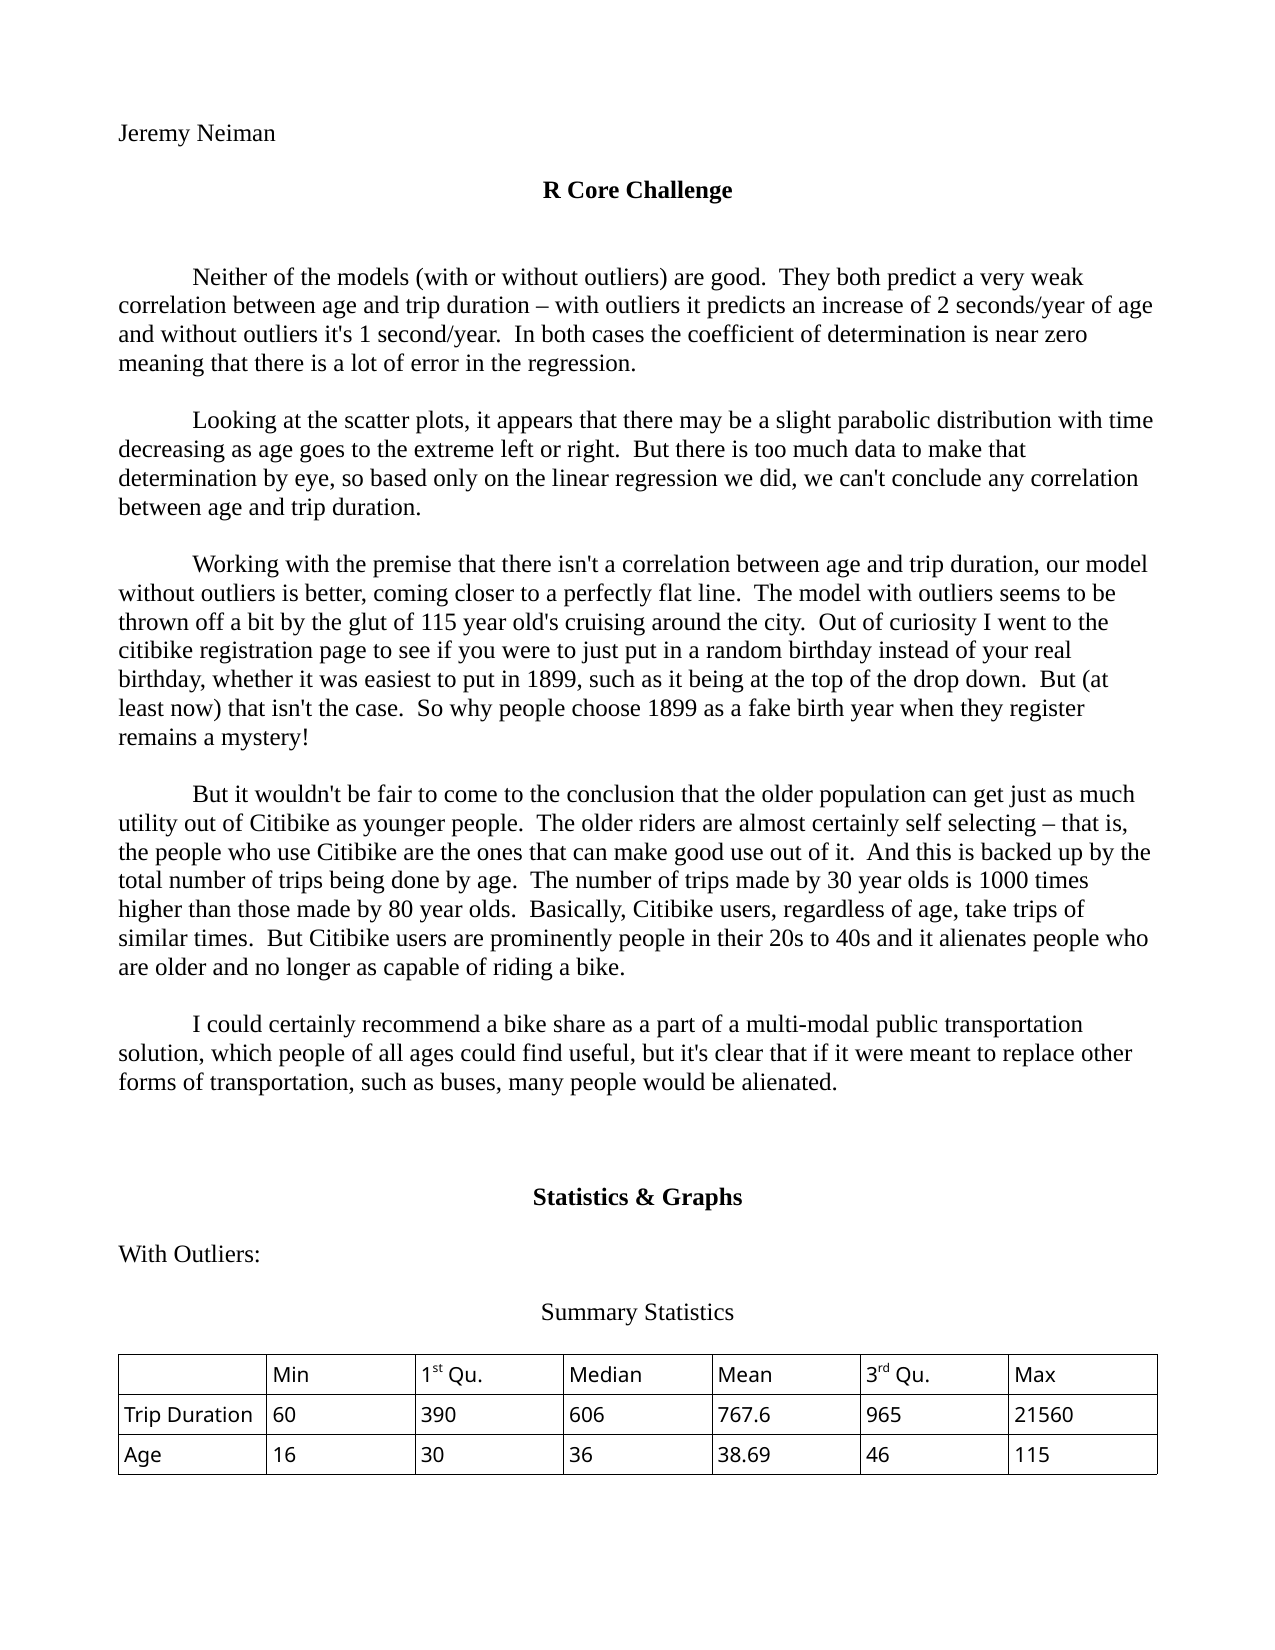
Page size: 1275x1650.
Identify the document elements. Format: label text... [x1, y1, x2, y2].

table_cell 36 [564, 1435, 712, 1474]
table_header 3rd Qu. [861, 1355, 1008, 1394]
table_cell 21560 [1009, 1395, 1157, 1434]
table_header Max [1009, 1355, 1157, 1394]
table_cell 606 [564, 1395, 712, 1434]
table_cell Age [119, 1435, 266, 1474]
table_cell 30 [416, 1435, 563, 1474]
text Statistics & Graphs [118, 1182, 1157, 1211]
table_cell 390 [416, 1395, 563, 1434]
table_header Median [564, 1355, 712, 1394]
table_cell 46 [861, 1435, 1008, 1474]
table_header 1st Qu. [416, 1355, 563, 1394]
table_cell 767.6 [713, 1395, 860, 1434]
text R Core Challenge [118, 176, 1157, 204]
text I could certainly recommend a bike share as a part of a multi-modal public transportation solution, which people of all ages could find useful, but it's clear that if it were meant to replace other forms of transportation, such as buses, many people would be alienated. [118, 1009, 1157, 1096]
text Jeremy Neiman [118, 118, 1157, 147]
table_cell Trip Duration [119, 1395, 266, 1434]
table_header Min [267, 1355, 415, 1394]
text But it wouldn't be fair to come to the conclusion that the older population can get just as much utility out of Citibike as younger people. The older riders are almost certainly self selecting – that is, the people who use Citibike are the ones that can make good use out of it. And this is backed up by the total number of trips being done by age. The number of trips made by 30 year olds is 1000 times higher than those made by 80 year olds. Basically, Citibike users, regardless of age, take trips of similar times. But Citibike users are prominently people in their 20s to 40s and it alienates people who are older and no longer as capable of riding a bike. [118, 779, 1157, 981]
text Summary Statistics [118, 1297, 1157, 1326]
text Working with the premise that there isn't a correlation between age and trip duration, our model without outliers is better, coming closer to a perfectly flat line. The model with outliers seems to be thrown off a bit by the glut of 115 year old's cruising around the city. Out of curiosity I went to the citibike registration page to see if you were to just put in a random birthday instead of your real birthday, whether it was easiest to put in 1899, such as it being at the top of the drop down. But (at least now) that isn't the case. So why people choose 1899 as a fake birth year when they register remains a mystery! [118, 549, 1157, 751]
table_cell 16 [267, 1435, 415, 1474]
text With Outliers: [118, 1239, 1157, 1268]
table_cell 965 [861, 1395, 1008, 1434]
text Neither of the models (with or without outliers) are good. They both predict a very weak correlation between age and trip duration – with outliers it predicts an increase of 2 seconds/year of age and without outliers it's 1 second/year. In both cases the coefficient of determination is near zero meaning that there is a lot of error in the regression. [118, 262, 1157, 377]
table_cell 38.69 [713, 1435, 860, 1474]
table_header Mean [713, 1355, 860, 1394]
table_header [119, 1355, 266, 1394]
text Looking at the scatter plots, it appears that there may be a slight parabolic distribution with time decreasing as age goes to the extreme left or right. But there is too much data to make that determination by eye, so based only on the linear regression we did, we can't conclude any correlation between age and trip duration. [118, 406, 1157, 521]
table_cell 115 [1009, 1435, 1157, 1474]
table_cell 60 [267, 1395, 415, 1434]
